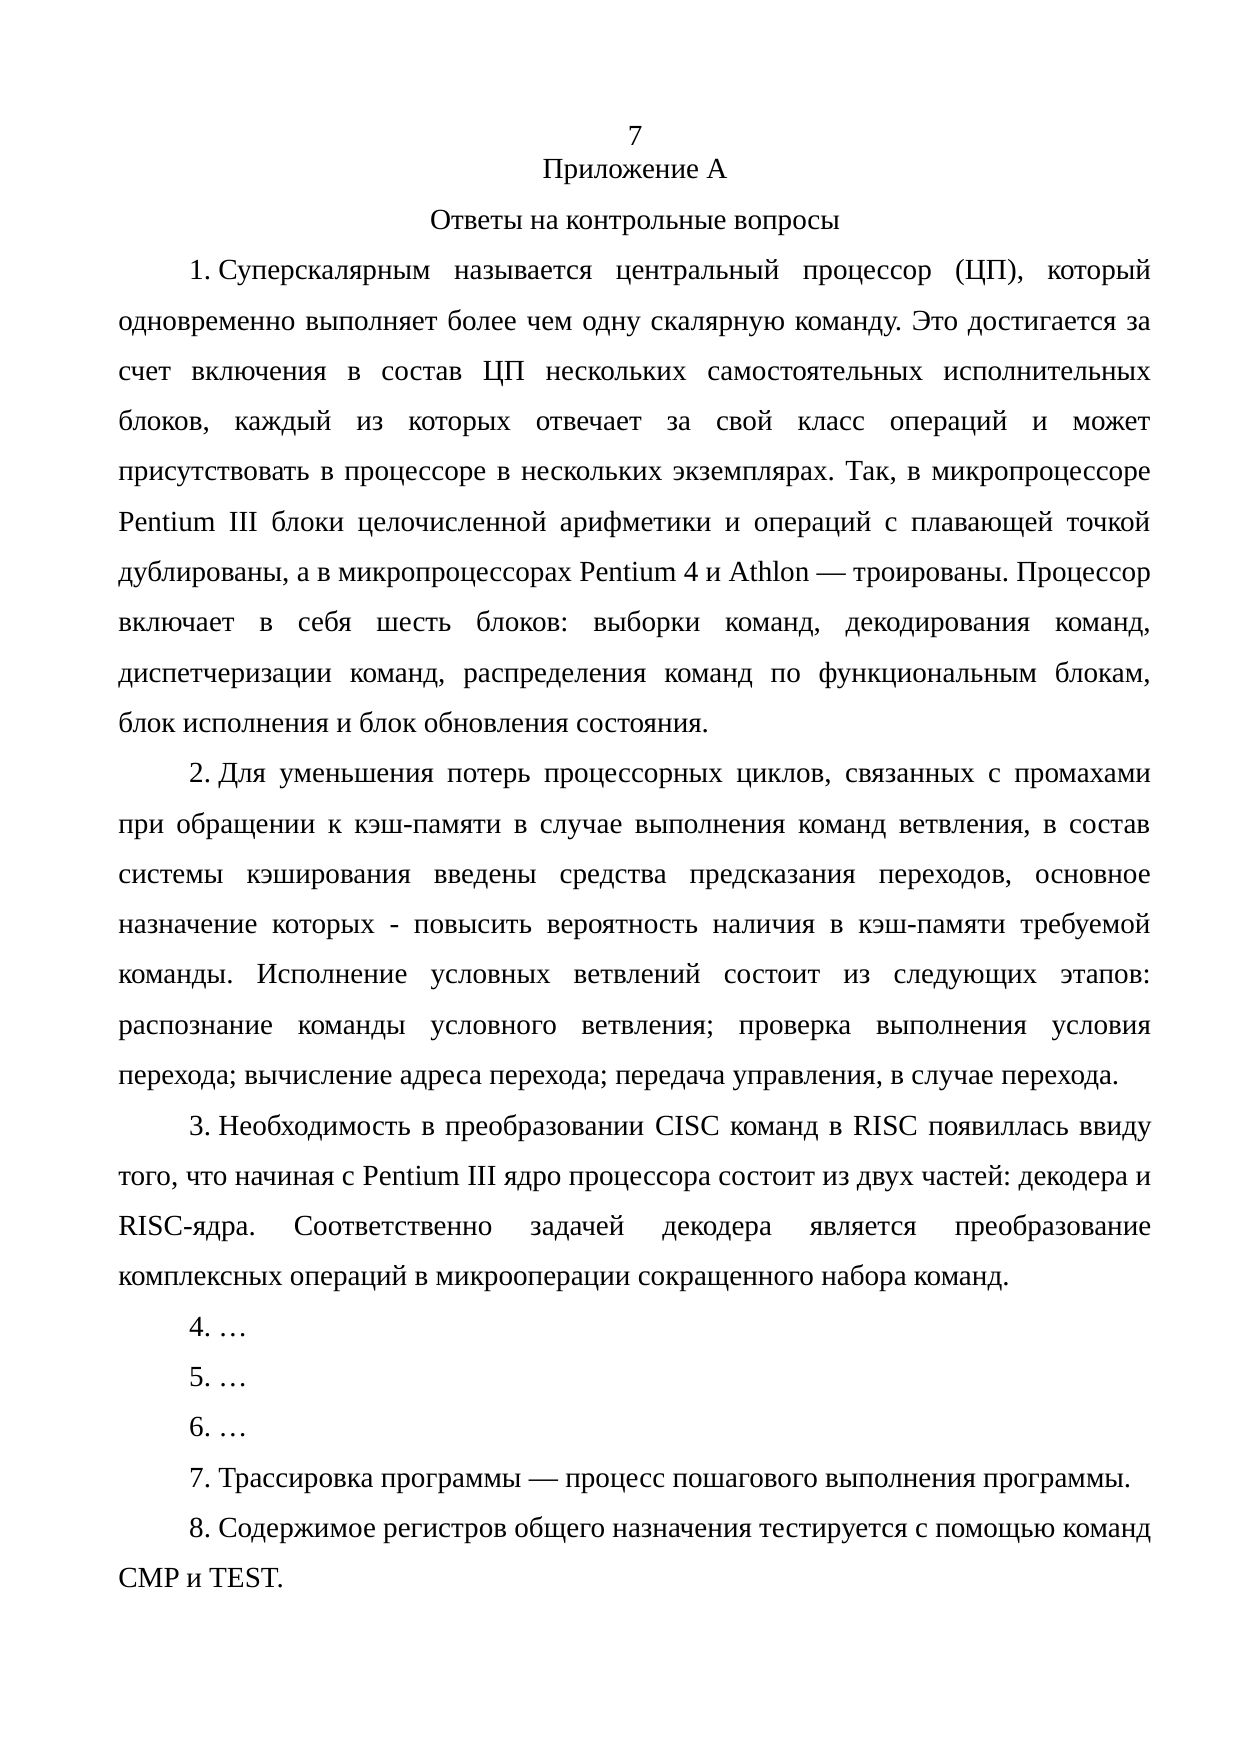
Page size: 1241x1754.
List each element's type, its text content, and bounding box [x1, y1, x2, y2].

list Для уменьшения потерь процессорных циклов, связанных с промахами при обращении к кэш-памяти в случае выполнения команд ветвления, в состав системы кэширования введены средства предсказания переходов, основное назначение которых - повысить вероятность наличия в кэш-памяти требуемой команды. Исполнение условных ветвлений состоит из следующих этапов: распознание команды условного ветвления; проверка выполнения условия перехода; вычисление адреса перехода; передача управления, в случае перехода. [118, 755, 1152, 1091]
list … [118, 1359, 1152, 1393]
list … [118, 1309, 1152, 1342]
text Ответы на контрольные вопросы [118, 202, 1152, 236]
list Необходимость в преобразовании CISC команд в RISC появиллась ввиду того, что начиная с Pentium III ядро процессора состоит из двух частей: декодера и RISC-ядра. Соответственно задачей декодера является преобразование комплексных операций в микрооперации сокращенного набора команд. [118, 1108, 1152, 1292]
text Приложение А [118, 152, 1152, 185]
list Суперскалярным называется центральный процессор (ЦП), который одновременно выполняет более чем одну скалярную команду. Это достигается за счет включения в состав ЦП нескольких самостоятельных исполнительных блоков, каждый из которых отвечает за свой класс операций и может присутствовать в процессоре в нескольких экземплярах. Так, в микропроцессоре Pentium III блоки целочисленной арифметики и операций с плавающей точкой дублированы, а в микропроцессорах Pentium 4 и Athlon — троированы. Процессор включает в себя шесть блоков: выборки команд, декодирования команд, диспетчеризации команд, распределения команд по функциональным блокам, блок исполнения и блок обновления состояния. [118, 252, 1152, 739]
list Содержимое регистров общего назначения тестируется с помощью команд CMP и TEST. [118, 1510, 1152, 1594]
list … [118, 1409, 1152, 1443]
list Трассировка программы — процесс пошагового выполнения программы. [118, 1460, 1152, 1493]
